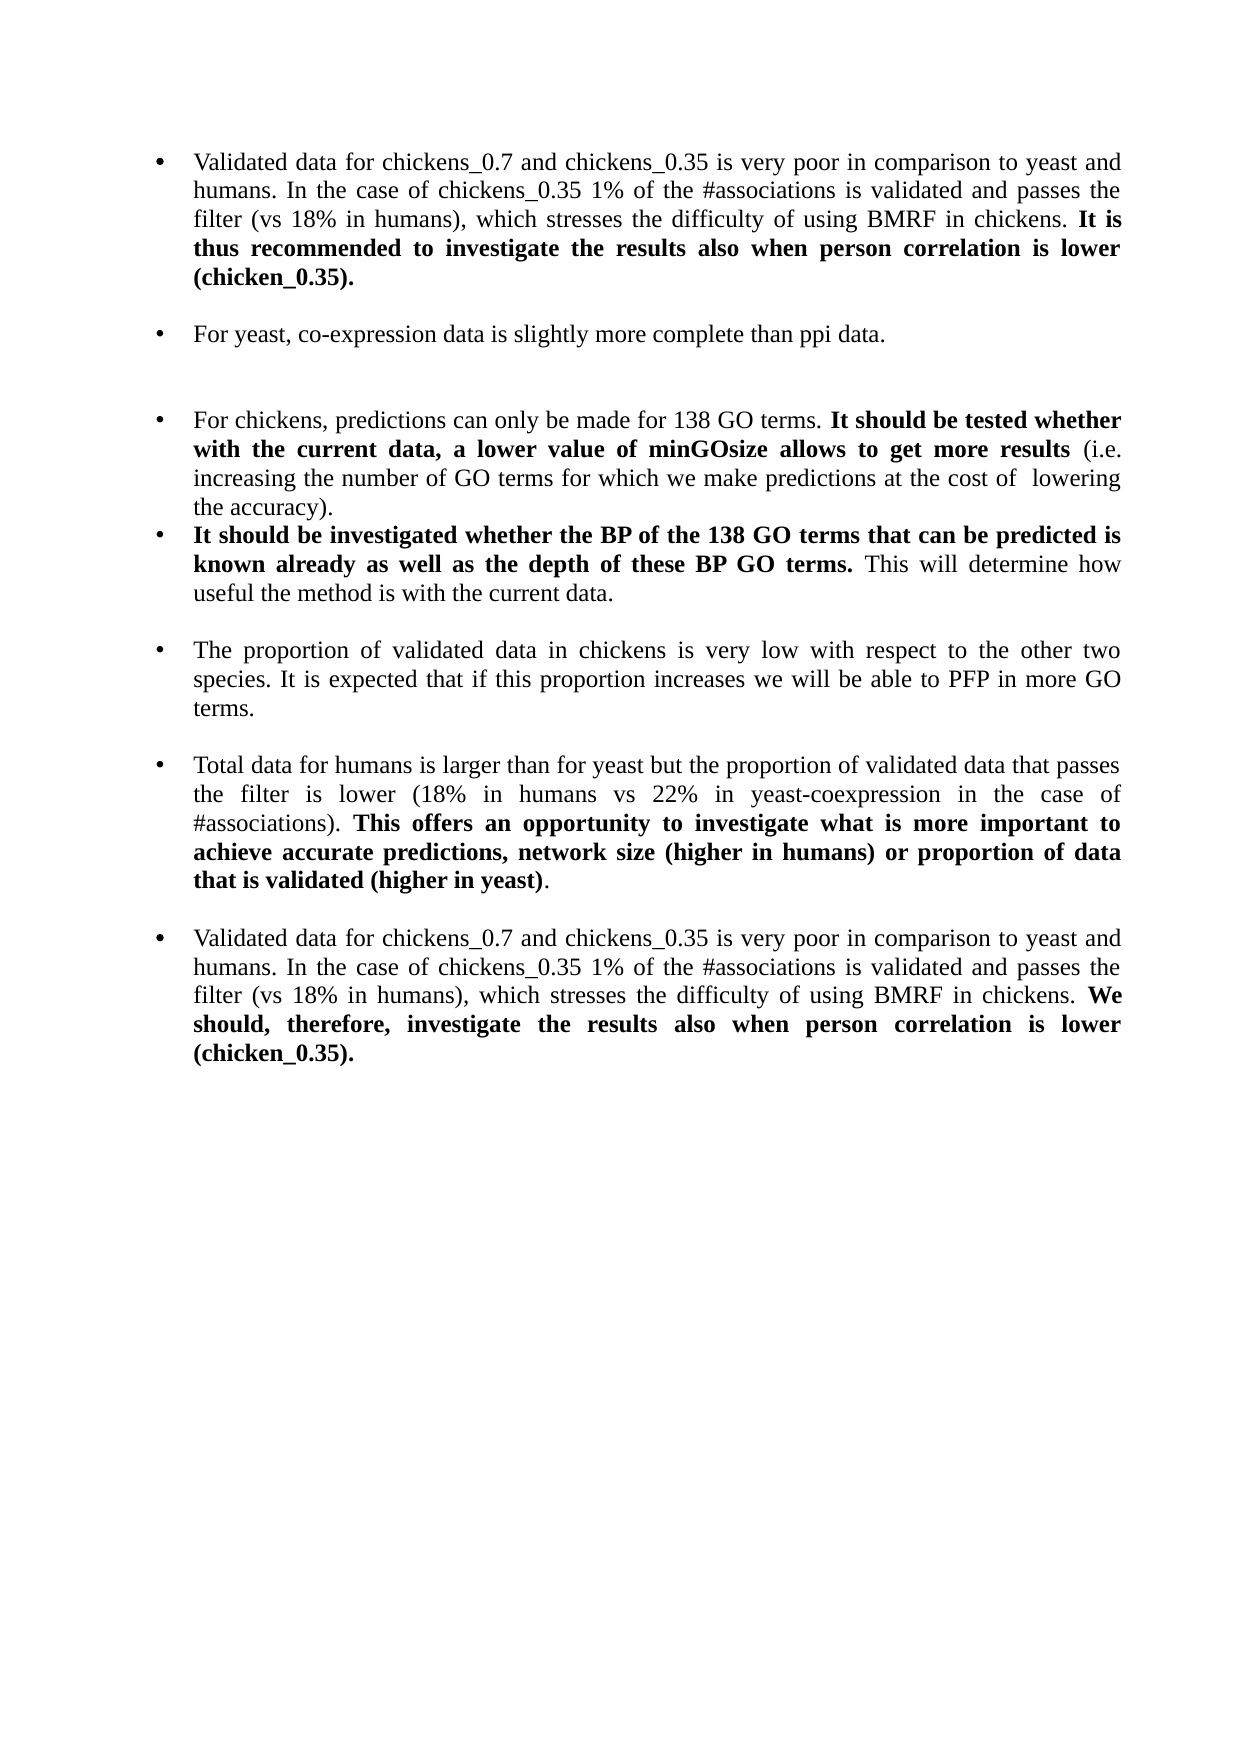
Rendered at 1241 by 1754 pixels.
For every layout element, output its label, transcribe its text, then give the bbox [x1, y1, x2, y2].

list For yeast, co-expression data is slightly more complete than ppi data. [156, 319, 1122, 348]
list Validated data for chickens_0.7 and chickens_0.35 is very poor in comparison to yeast and humans. In the case of chickens_0.35 1% of the #associations is validated and passes the filter (vs 18% in humans), which stresses the difficulty of using BMRF in chickens. We should, therefore, investigate the results also when person correlation is lower (chicken_0.35). [156, 923, 1122, 1067]
list For chickens, predictions can only be made for 138 GO terms. It should be tested whether with the current data, a lower value of minGOsize allows to get more results (i.e. increasing the number of GO terms for which we make predictions at the cost of lowering the accuracy). [156, 406, 1122, 521]
list Total data for humans is larger than for yeast but the proportion of validated data that passes the filter is lower (18% in humans vs 22% in yeast-coexpression in the case of #associations). This offers an opportunity to investigate what is more important to achieve accurate predictions, network size (higher in humans) or proportion of data that is validated (higher in yeast). [156, 751, 1122, 894]
list Validated data for chickens_0.7 and chickens_0.35 is very poor in comparison to yeast and humans. In the case of chickens_0.35 1% of the #associations is validated and passes the filter (vs 18% in humans), which stresses the difficulty of using BMRF in chickens. It is thus recommended to investigate the results also when person correlation is lower (chicken_0.35). [156, 147, 1122, 291]
list It should be investigated whether the BP of the 138 GO terms that can be predicted is known already as well as the depth of these BP GO terms. This will determine how useful the method is with the current data. [156, 521, 1122, 607]
list The proportion of validated data in chickens is very low with respect to the other two species. It is expected that if this proportion increases we will be able to PFP in more GO terms. [156, 636, 1122, 722]
